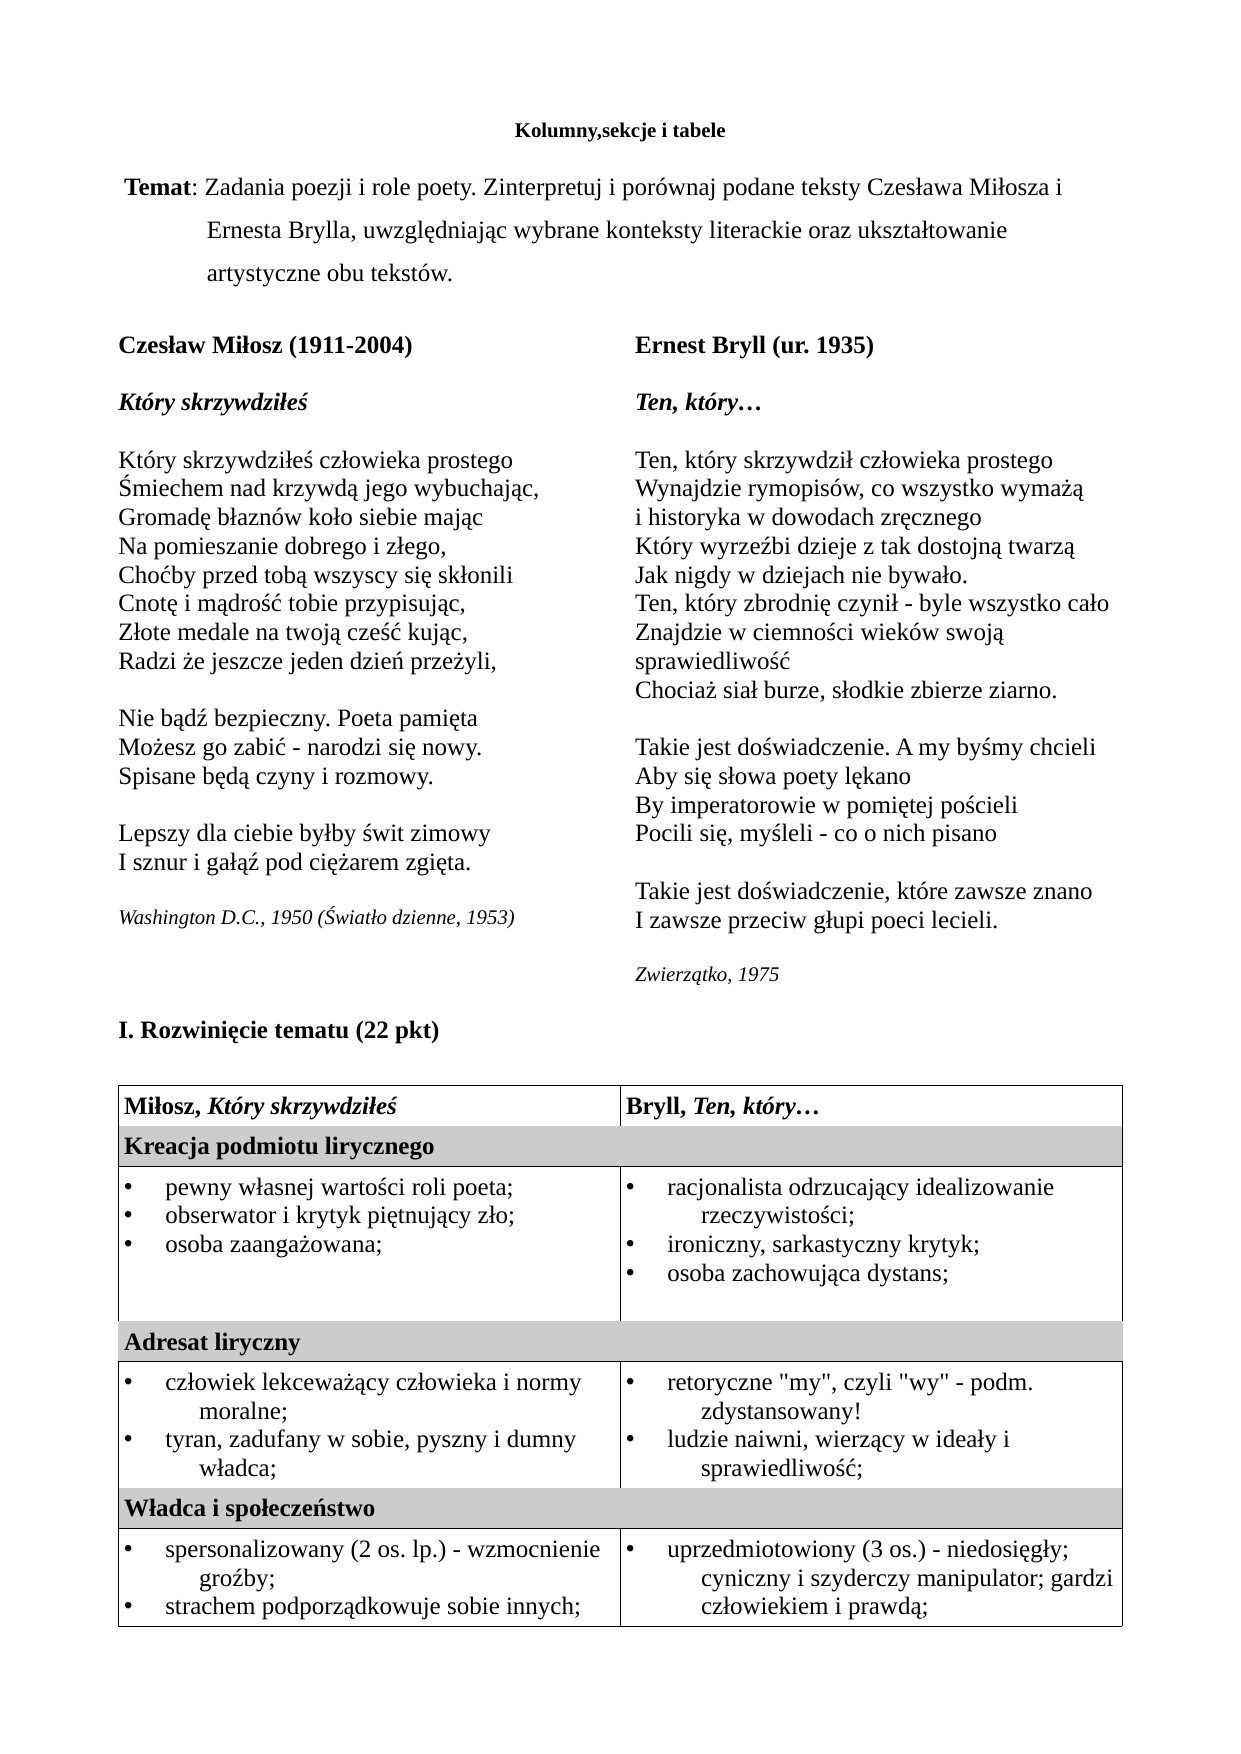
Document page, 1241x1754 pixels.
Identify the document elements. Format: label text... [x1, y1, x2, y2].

text Czesław Miłosz (1911-2004) [118, 330, 605, 358]
table_header Miłosz, Który skrzywdziłeś [119, 1086, 620, 1126]
text Możesz go zabić - narodzi się nowy. [118, 732, 605, 761]
text Ten, który… [635, 387, 1122, 416]
text Takie jest doświadczenie. A my byśmy chcieli [635, 732, 1122, 761]
text Zwierzątko, 1975 [635, 962, 1122, 986]
text Na pomieszanie dobrego i złego, [118, 531, 605, 560]
text Pocili się, myśleli - co o nich pisano [635, 818, 1122, 847]
text Cnotę i mądrość tobie przypisując, [118, 588, 605, 617]
text Znajdzie w ciemności wieków swoją sprawiedliwość [635, 617, 1122, 675]
table_header Bryll, Ten, który… [621, 1086, 1122, 1126]
text Ernest Bryll (ur. 1935) [635, 330, 1122, 358]
text I. Rozwinięcie tematu (22 pkt) [118, 1015, 1122, 1044]
text Spisane będą czyny i rozmowy. [118, 761, 605, 790]
table_cell Władca i społeczeństwo [119, 1488, 1122, 1528]
table_cell pewny własnej wartości roli poeta; obserwator i krytyk piętnujący zło; osoba zaangażowana; [119, 1167, 620, 1321]
table_cell Adresat liryczny [119, 1321, 1122, 1361]
text Chociaż siał burze, słodkie zbierze ziarno. [635, 675, 1122, 703]
text Który skrzywdziłeś człowieka prostego [118, 445, 605, 473]
table_cell Kreacja podmiotu lirycznego [119, 1126, 1122, 1166]
table_cell racjonalista odrzucający idealizowanie rzeczywistości; ironiczny, sarkastyczny krytyk; osoba zachowująca dystans; [621, 1167, 1122, 1321]
text Śmiechem nad krzywdą jego wybuchając, [118, 473, 605, 502]
text I zawsze przeciw głupi poeci lecieli. [635, 905, 1122, 933]
table_cell człowiek lekceważący człowieka i normy moralne; tyran, zadufany w sobie, pyszny i dumny władca; [119, 1362, 620, 1488]
table_cell spersonalizowany (2 os. lp.) - wzmocnienie groźby; strachem podporządkowuje sobie innych; poddańczo wychwalany i idealizowany; [119, 1529, 620, 1626]
text Takie jest doświadczenie, które zawsze znano [635, 876, 1122, 905]
text Washington D.C., 1950 (Światło dzienne, 1953) [118, 905, 605, 929]
table_cell uprzedmiotowiony (3 os.) - niedosięgły; cyniczny i szyderczy manipulator; gardzi człowiekiem i prawdą; żąda poklasku, w praktyce triumfuje; pociąga za sobą ludzi (atrakcyjność zła); [621, 1529, 1122, 1626]
text Który skrzywdziłeś [118, 387, 605, 416]
text Złote medale na twoją cześć kując, [118, 617, 605, 646]
text I sznur i gałąź pod ciężarem zgięta. [118, 847, 605, 876]
text Choćby przed tobą wszyscy się skłonili [118, 560, 605, 588]
text Temat: Zadania poezji i role poety. Zinterpretuj i porównaj podane teksty Czesława Miłosza i Ernesta Brylla, uwzględniając wybrane konteksty literackie oraz ukształtowanie artystyczne obu tekstów. [124, 172, 1122, 287]
text Lepszy dla ciebie byłby świt zimowy [118, 818, 605, 847]
text Nie bądź bezpieczny. Poeta pamięta [118, 703, 605, 732]
text By imperatorowie w pomiętej pościeli [635, 790, 1122, 818]
text Ten, który zbrodnię czynił - byle wszystko cało [635, 588, 1122, 617]
text Radzi że jeszcze jeden dzień przeżyli, [118, 646, 605, 675]
text Gromadę błaznów koło siebie mając [118, 502, 605, 531]
text i historyka w dowodach zręcznego [635, 502, 1122, 531]
text Wynajdzie rymopisów, co wszystko wymażą [635, 473, 1122, 502]
text Jak nigdy w dziejach nie bywało. [635, 560, 1122, 588]
text Który wyrzeźbi dzieje z tak dostojną twarzą [635, 531, 1122, 560]
table_cell retoryczne "my", czyli "wy" - podm. zdystansowany! ludzie naiwni, wierzący w ideały i sprawiedliwość; [621, 1362, 1122, 1488]
text Ten, który skrzywdził człowieka prostego [635, 445, 1122, 473]
text Aby się słowa poety lękano [635, 761, 1122, 790]
